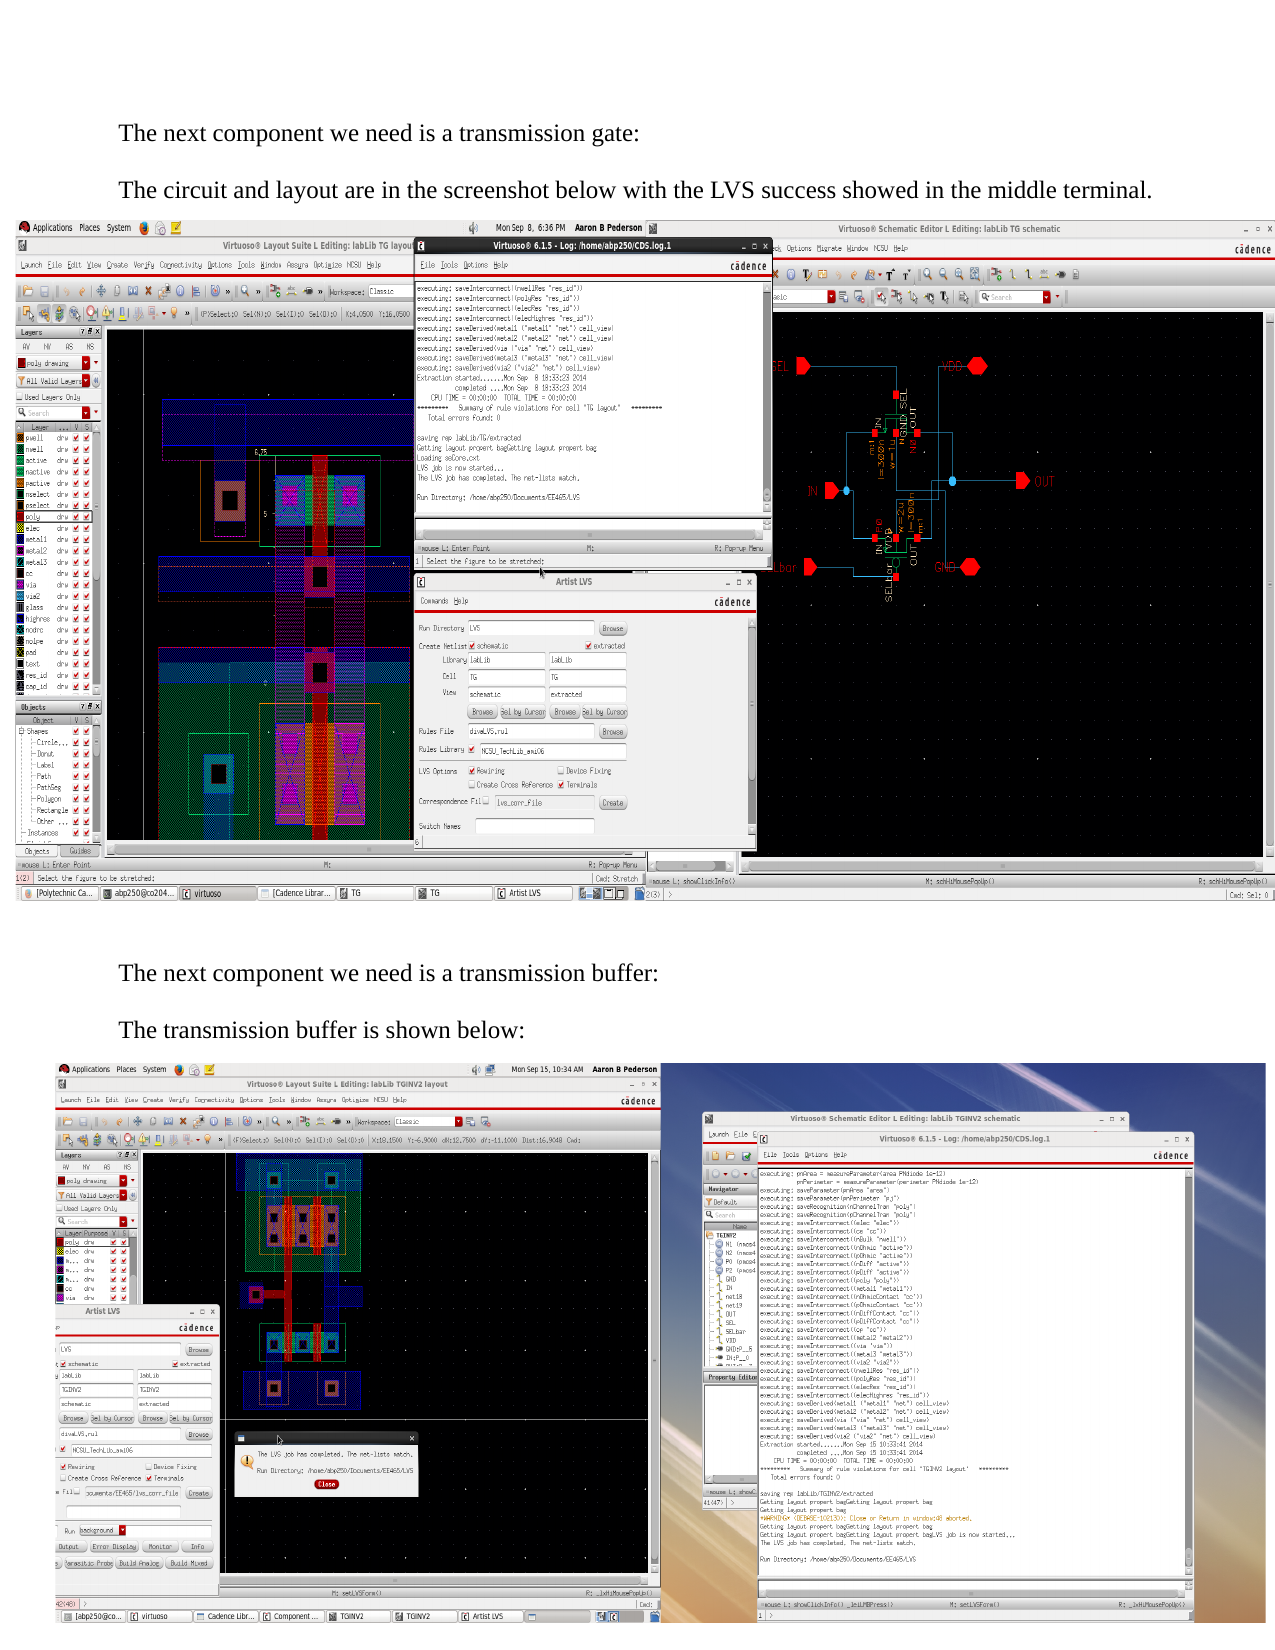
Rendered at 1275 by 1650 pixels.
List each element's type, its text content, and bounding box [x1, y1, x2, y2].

picture [55, 1063, 1266, 1623]
text The next component we need is a transmission gate: [118, 118, 1157, 147]
text The circuit and layout are in the screenshot below with the LVS success showed in the middle terminal. [118, 176, 1157, 204]
text The next component we need is a transmission buffer: [118, 958, 1157, 987]
text The transmission buffer is shown below: [118, 1015, 1157, 1044]
picture [15, 220, 1275, 901]
